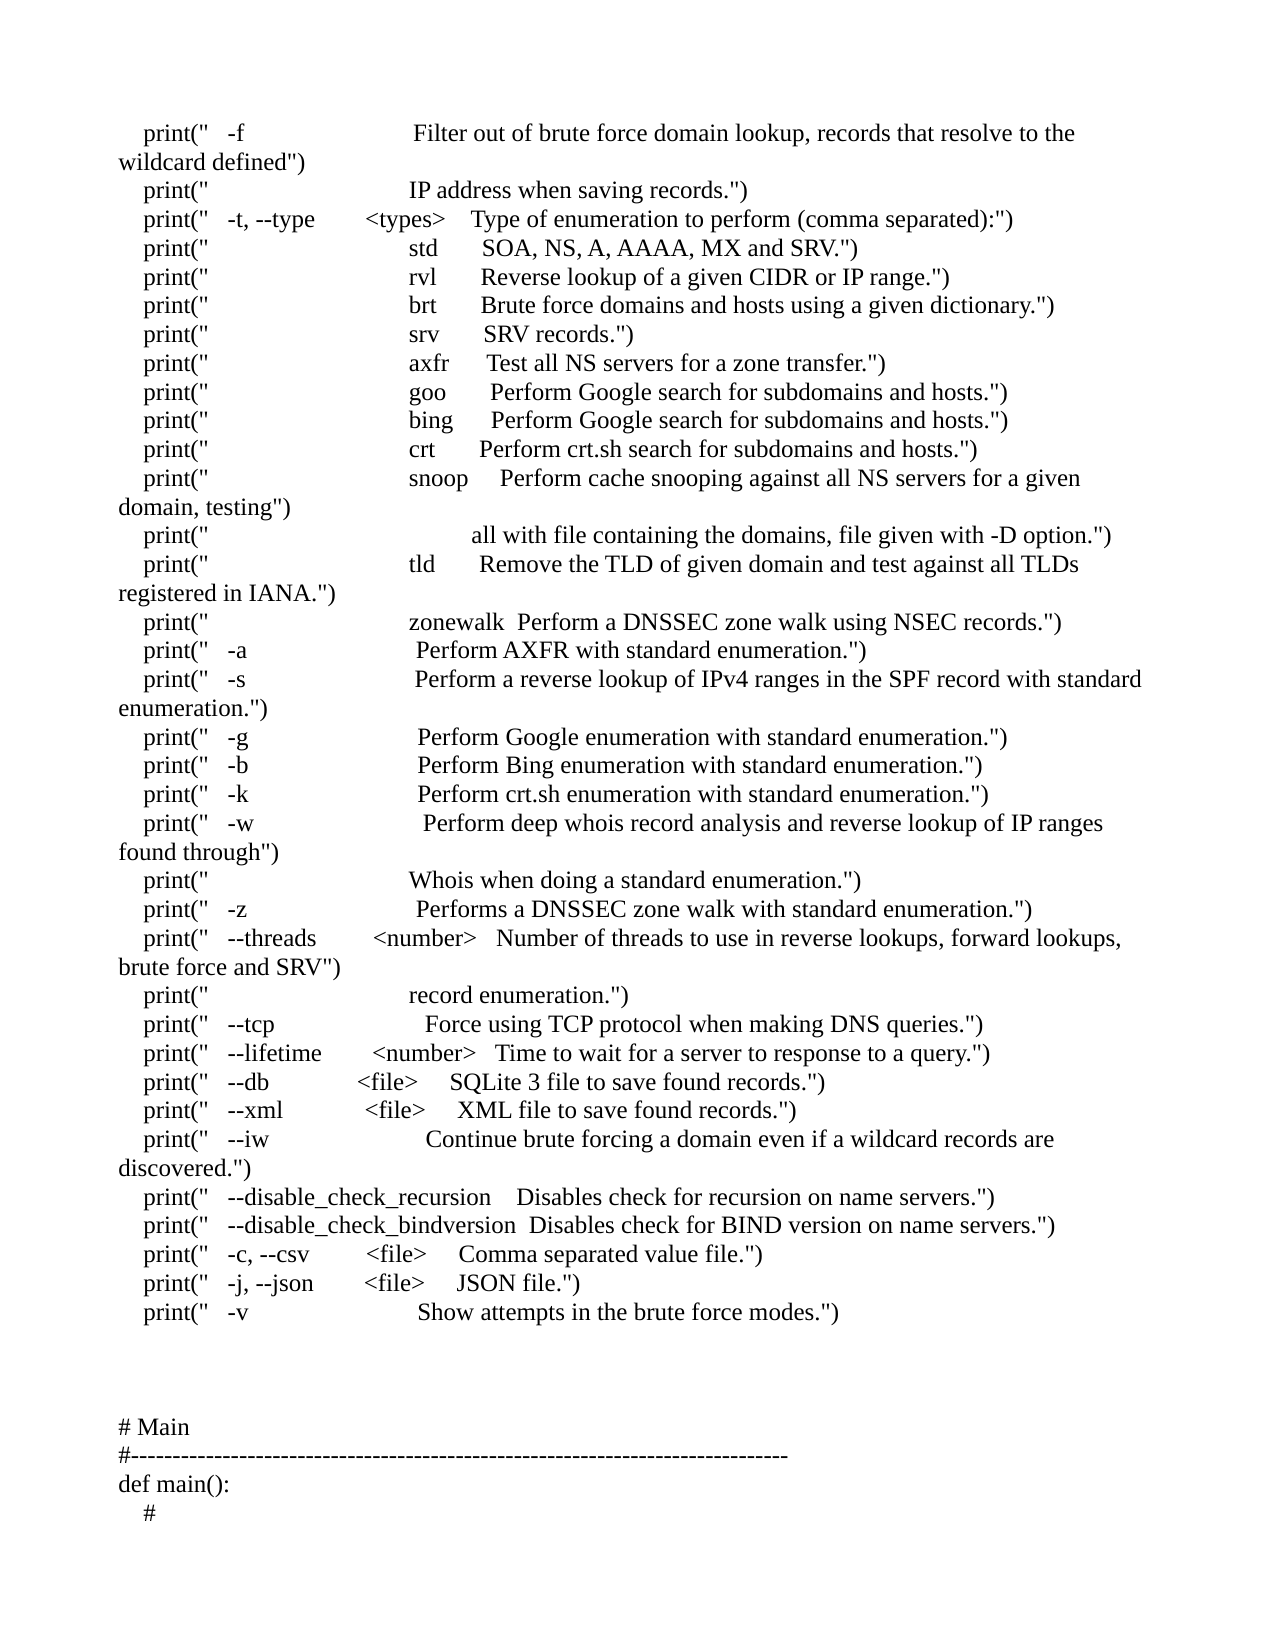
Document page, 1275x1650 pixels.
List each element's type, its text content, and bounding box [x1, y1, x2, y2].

text print(" axfr Test all NS servers for a zone transfer.") [118, 348, 1157, 377]
text print(" -b Perform Bing enumeration with standard enumeration.") [118, 751, 1157, 779]
text print(" --disable_check_recursion Disables check for recursion on name servers.") [118, 1182, 1157, 1211]
text print(" --db <file> SQLite 3 file to save found records.") [118, 1067, 1157, 1096]
text print(" record enumeration.") [118, 981, 1157, 1009]
text print(" bing Perform Google search for subdomains and hosts.") [118, 406, 1157, 434]
text #------------------------------------------------------------------------------- [118, 1441, 1157, 1469]
text def main(): [118, 1469, 1157, 1498]
text # Main [118, 1412, 1157, 1441]
text print(" --threads <number> Number of threads to use in reverse lookups, forward lookups, brute force and SRV") [118, 923, 1157, 981]
text print(" Whois when doing a standard enumeration.") [118, 866, 1157, 894]
text print(" -f Filter out of brute force domain lookup, records that resolve to the wildcard defined") [118, 118, 1157, 176]
text print(" --disable_check_bindversion Disables check for BIND version on name servers.") [118, 1211, 1157, 1239]
text print(" std SOA, NS, A, AAAA, MX and SRV.") [118, 233, 1157, 262]
text print(" rvl Reverse lookup of a given CIDR or IP range.") [118, 262, 1157, 291]
text print(" -t, --type <types> Type of enumeration to perform (comma separated):") [118, 204, 1157, 233]
text print(" --lifetime <number> Time to wait for a server to response to a query.") [118, 1038, 1157, 1067]
text print(" -k Perform crt.sh enumeration with standard enumeration.") [118, 779, 1157, 808]
text print(" --tcp Force using TCP protocol when making DNS queries.") [118, 1009, 1157, 1038]
text print(" zonewalk Perform a DNSSEC zone walk using NSEC records.") [118, 607, 1157, 636]
text print(" goo Perform Google search for subdomains and hosts.") [118, 377, 1157, 406]
text print(" -w Perform deep whois record analysis and reverse lookup of IP ranges found through") [118, 808, 1157, 866]
text print(" -v Show attempts in the brute force modes.") [118, 1297, 1157, 1326]
text print(" all with file containing the domains, file given with -D option.") [118, 521, 1157, 549]
text print(" crt Perform crt.sh search for subdomains and hosts.") [118, 434, 1157, 463]
text print(" tld Remove the TLD of given domain and test against all TLDs registered in IANA.") [118, 549, 1157, 607]
text print(" --iw Continue brute forcing a domain even if a wildcard records are discovered.") [118, 1124, 1157, 1182]
text print(" -a Perform AXFR with standard enumeration.") [118, 636, 1157, 664]
text print(" --xml <file> XML file to save found records.") [118, 1096, 1157, 1124]
text print(" srv SRV records.") [118, 319, 1157, 348]
text print(" -s Perform a reverse lookup of IPv4 ranges in the SPF record with standard enumeration.") [118, 664, 1157, 722]
text print(" IP address when saving records.") [118, 176, 1157, 204]
text print(" -j, --json <file> JSON file.") [118, 1268, 1157, 1297]
text print(" snoop Perform cache snooping against all NS servers for a given domain, testing") [118, 463, 1157, 521]
text print(" -g Perform Google enumeration with standard enumeration.") [118, 722, 1157, 751]
text print(" brt Brute force domains and hosts using a given dictionary.") [118, 291, 1157, 319]
text print(" -z Performs a DNSSEC zone walk with standard enumeration.") [118, 894, 1157, 923]
text print(" -c, --csv <file> Comma separated value file.") [118, 1239, 1157, 1268]
text # [118, 1498, 1157, 1527]
